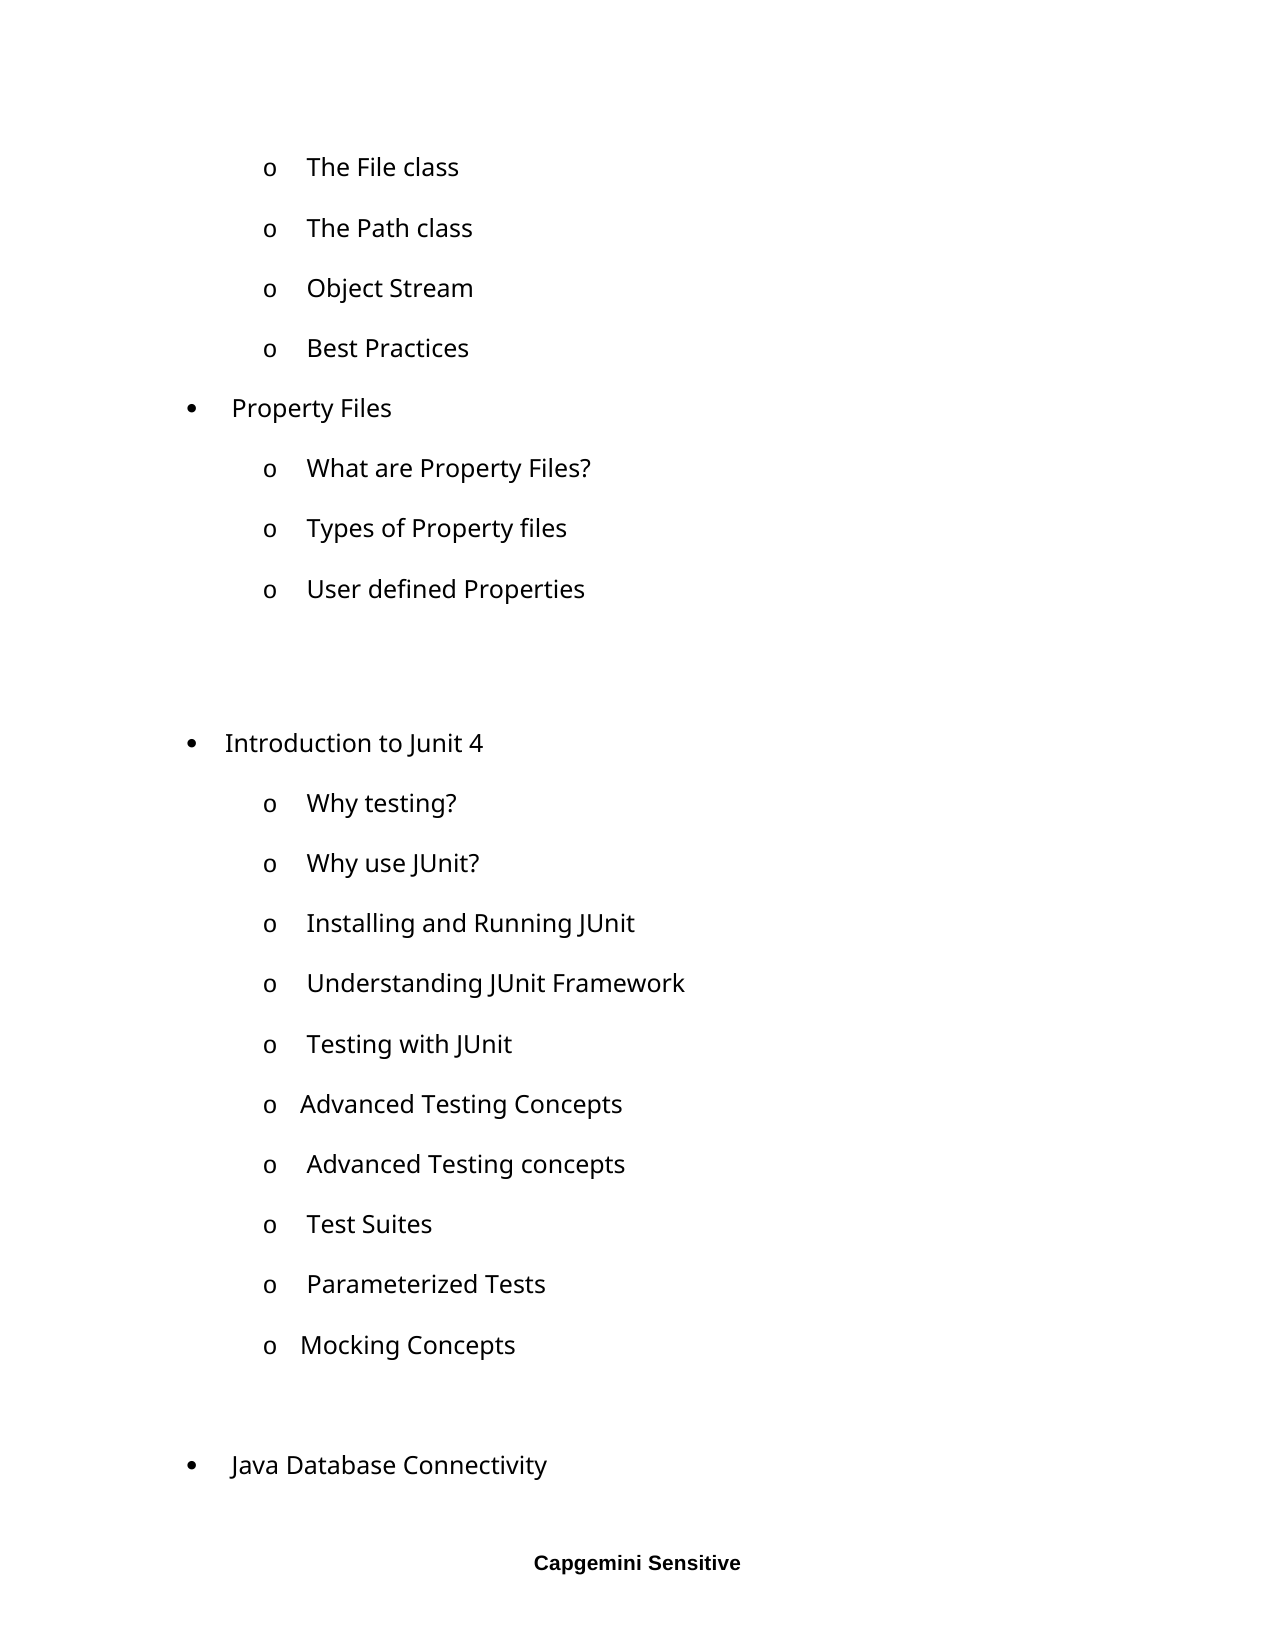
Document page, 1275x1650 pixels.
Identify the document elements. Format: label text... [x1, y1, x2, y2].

list What are Property Files? [262, 451, 1125, 485]
list Understanding JUnit Framework [262, 966, 1125, 1000]
list Mocking Concepts [262, 1327, 1125, 1362]
list The File class [262, 150, 1125, 184]
list Best Practices [262, 331, 1125, 365]
list Property Files [187, 391, 1125, 425]
list Object Stream [262, 270, 1125, 305]
list User defined Properties [262, 571, 1125, 606]
list Java Database Connectivity [187, 1448, 1125, 1482]
list Introduction to Junit 4 [187, 726, 1125, 759]
list Why testing? [262, 786, 1125, 820]
list Parameterized Tests [262, 1267, 1125, 1301]
list Installing and Running JUnit [262, 906, 1125, 940]
list Advanced Testing Concepts [262, 1087, 1125, 1121]
list The Path class [262, 210, 1125, 244]
list Types of Property files [262, 511, 1125, 545]
list Test Suites [262, 1207, 1125, 1241]
list Advanced Testing concepts [262, 1147, 1125, 1181]
list Testing with JUnit [262, 1026, 1125, 1061]
list Why use JUnit? [262, 846, 1125, 880]
